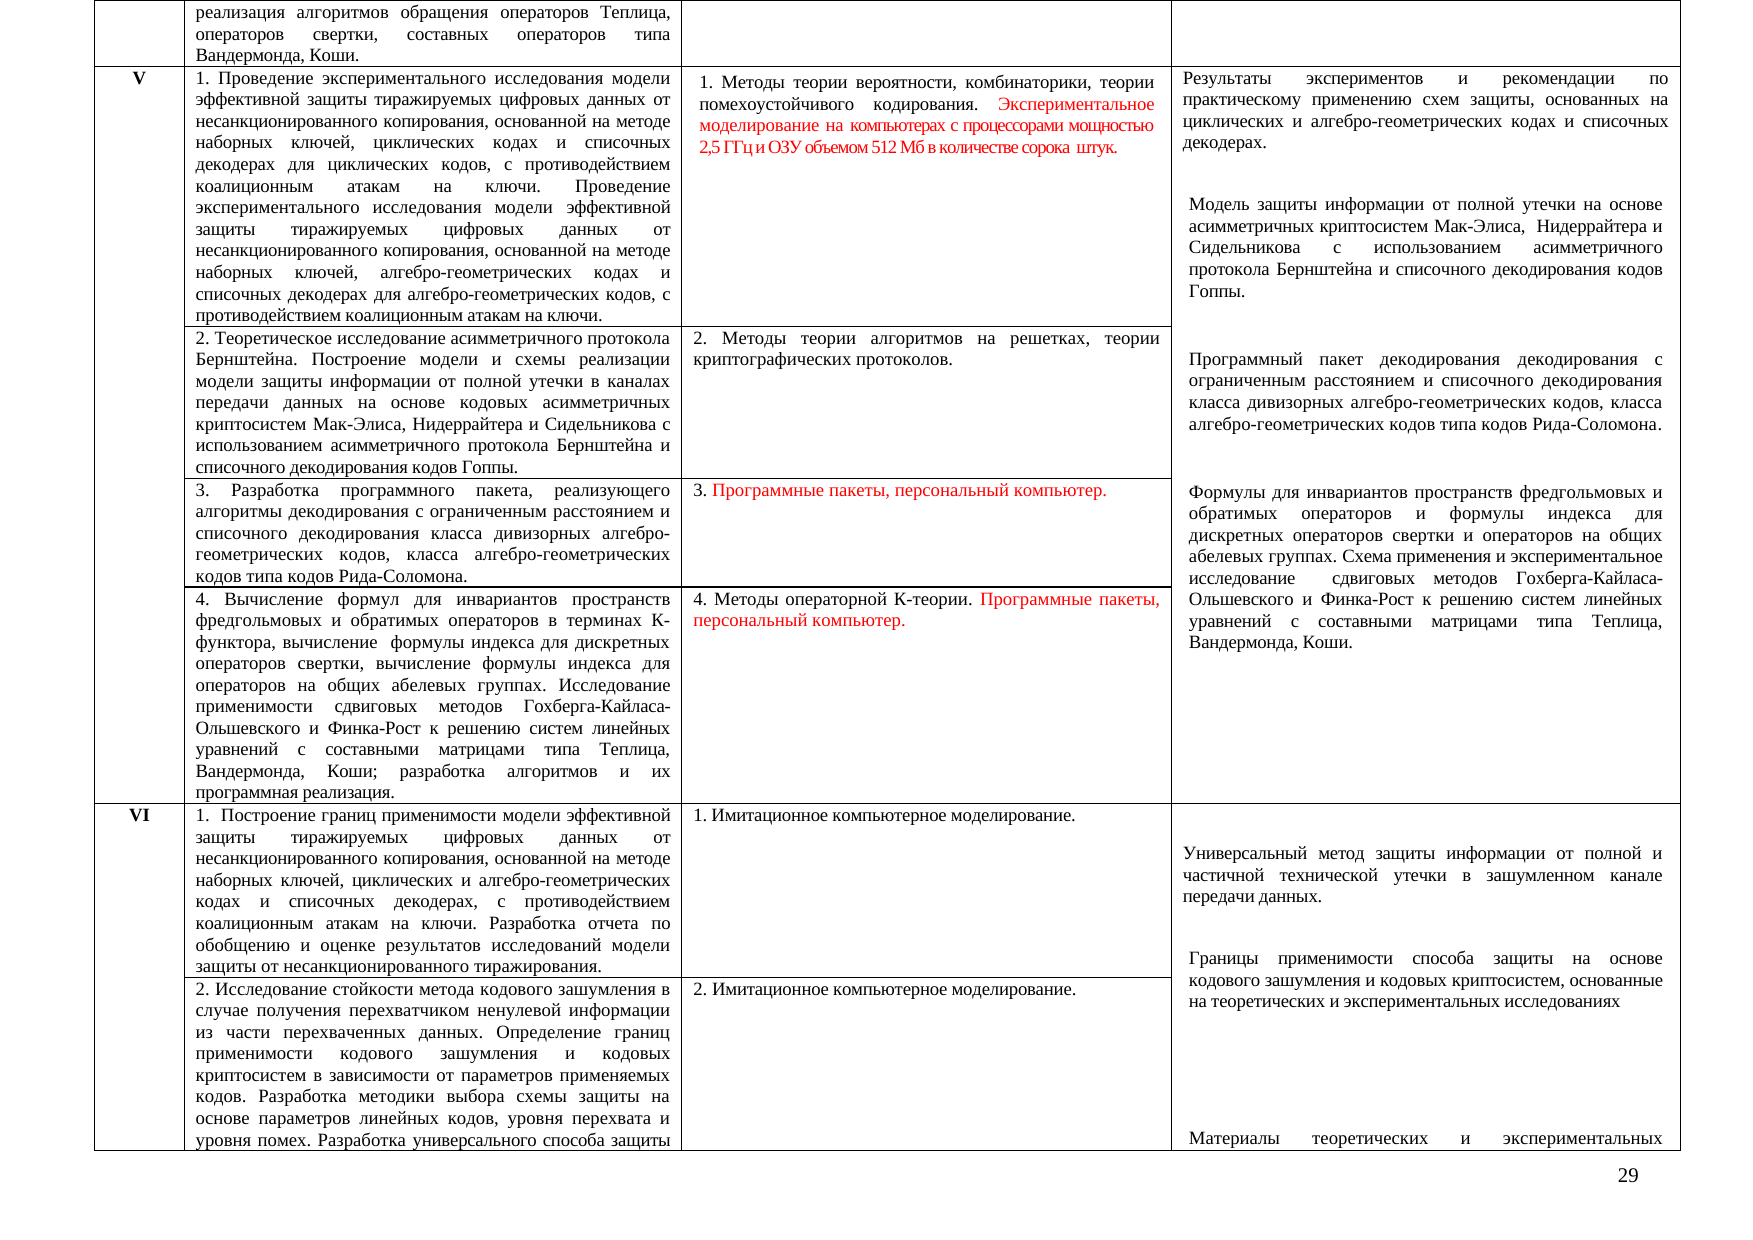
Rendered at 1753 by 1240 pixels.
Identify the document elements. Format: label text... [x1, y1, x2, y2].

table_cell 1. Построение границ применимости модели эффективной защиты тиражируемых цифровых данных от несанкционированного копирования, основанной на методе наборных ключей, циклических и алгебро-геометрических кодах и списочных декодерах, с противодействием коалиционным атакам на ключи. Разработка отчета по обобщению и оценке результатов исследований модели защиты от несанкционированного тиражирования. [185, 804, 681, 977]
table_cell [1172, 1, 1680, 66]
table_cell 1. Имитационное компьютерное моделирование. [682, 804, 1171, 977]
table_cell [95, 1, 184, 66]
table_cell 4. Вычисление формул для инвариантов пространств фредгольмовых и обратимых операторов в терминах К-функтора, вычисление формулы индекса для дискретных операторов свертки, вычисление формулы индекса для операторов на общих абелевых группах. Исследование применимости сдвиговых методов Гохберга-Кайласа-Ольшевского и Финка-Рост к решению систем линейных уравнений с составными матрицами типа Теплица, Вандермонда, Коши; разработка алгоритмов и их программная реализация. [185, 588, 681, 803]
table_cell 4. Методы операторной К-теории. Программные пакеты, персональный компьютер. [682, 588, 1171, 803]
table_cell V [95, 67, 184, 803]
table_cell [682, 1, 1171, 66]
table_cell VI [95, 804, 184, 1150]
table_cell 1. Проведение экспериментального исследования модели эффективной защиты тиражируемых цифровых данных от несанкционированного копирования, основанной на методе наборных ключей, циклических кодах и списочных декодерах для циклических кодов, с противодействием коалиционным атакам на ключи. Проведение экспериментального исследования модели эффективной защиты тиражируемых цифровых данных от несанкционированного копирования, основанной на методе наборных ключей, алгебро-геометрических кодах и списочных декодерах для алгебро-геометрических кодов, с противодействием коалиционным атакам на ключи. [185, 67, 681, 326]
table_cell Универсальный метод защиты информации от полной и частичной технической утечки в зашумленном канале передачи данных. Границы применимости способа защиты на основе кодового зашумления и кодовых криптосистем, основанные на теоретических и экспериментальных исследованиях Материалы теоретических и экспериментальных [1172, 804, 1680, 1150]
table_cell реализация алгоритмов обращения операторов Теплица, операторов свертки, составных операторов типа Вандермонда, Коши. [185, 1, 681, 66]
table_cell 2. Методы теории алгоритмов на решетках, теории криптографических протоколов. [682, 327, 1171, 477]
table_cell 1. Методы теории вероятности, комбинаторики, теории помехоустойчивого кодирования. Экспериментальное моделирование на компьютерах с процессорами мощностью 2,5 ГГц и ОЗУ объемом 512 Мб в количестве сорока штук. [682, 67, 1171, 326]
table_cell 3. Программные пакеты, персональный компьютер. [682, 479, 1171, 586]
table_cell 2. Исследование стойкости метода кодового зашумления в случае получения перехватчиком ненулевой информации из части перехваченных данных. Определение границ применимости кодового зашумления и кодовых криптосистем в зависимости от параметров применяемых кодов. Разработка методики выбора схемы защиты на основе параметров линейных кодов, уровня перехвата и уровня помех. Разработка универсального способа защиты [185, 978, 681, 1150]
table_cell 2. Теоретическое исследование асимметричного протокола Бернштейна. Построение модели и схемы реализации модели защиты информации от полной утечки в каналах передачи данных на основе кодовых асимметричных криптосистем Мак-Элиса, Нидеррайтера и Сидельникова с использованием асимметричного протокола Бернштейна и списочного декодирования кодов Гоппы. [185, 327, 681, 477]
table_cell Результаты экспериментов и рекомендации по практическому применению схем защиты, основанных на циклических и алгебро-геометрических кодах и списочных декодерах. Модель защиты информации от полной утечки на основе асимметричных криптосистем Мак-Элиса, Нидеррайтера и Сидельникова с использованием асимметричного протокола Бернштейна и списочного декодирования кодов Гоппы. Программный пакет декодирования декодирования с ограниченным расстоянием и списочного декодирования класса дивизорных алгебро-геометрических кодов, класса алгебро-геометрических кодов типа кодов Рида-Соломона. Формулы для инвариантов пространств фредгольмовых и обратимых операторов и формулы индекса для дискретных операторов свертки и операторов на общих абелевых группах. Схема применения и экспериментальное исследование сдвиговых методов Гохберга-Кайласа-Ольшевского и Финка-Рост к решению систем линейных уравнений с составными матрицами типа Теплица, Вандермонда, Коши. [1172, 67, 1680, 803]
table_cell 2. Имитационное компьютерное моделирование. [682, 978, 1171, 1150]
table_cell 3. Разработка программного пакета, реализующего алгоритмы декодирования с ограниченным расстоянием и списочного декодирования класса дивизорных алгебро-геометрических кодов, класса алгебро-геометрических кодов типа кодов Рида-Соломона. [185, 479, 681, 586]
